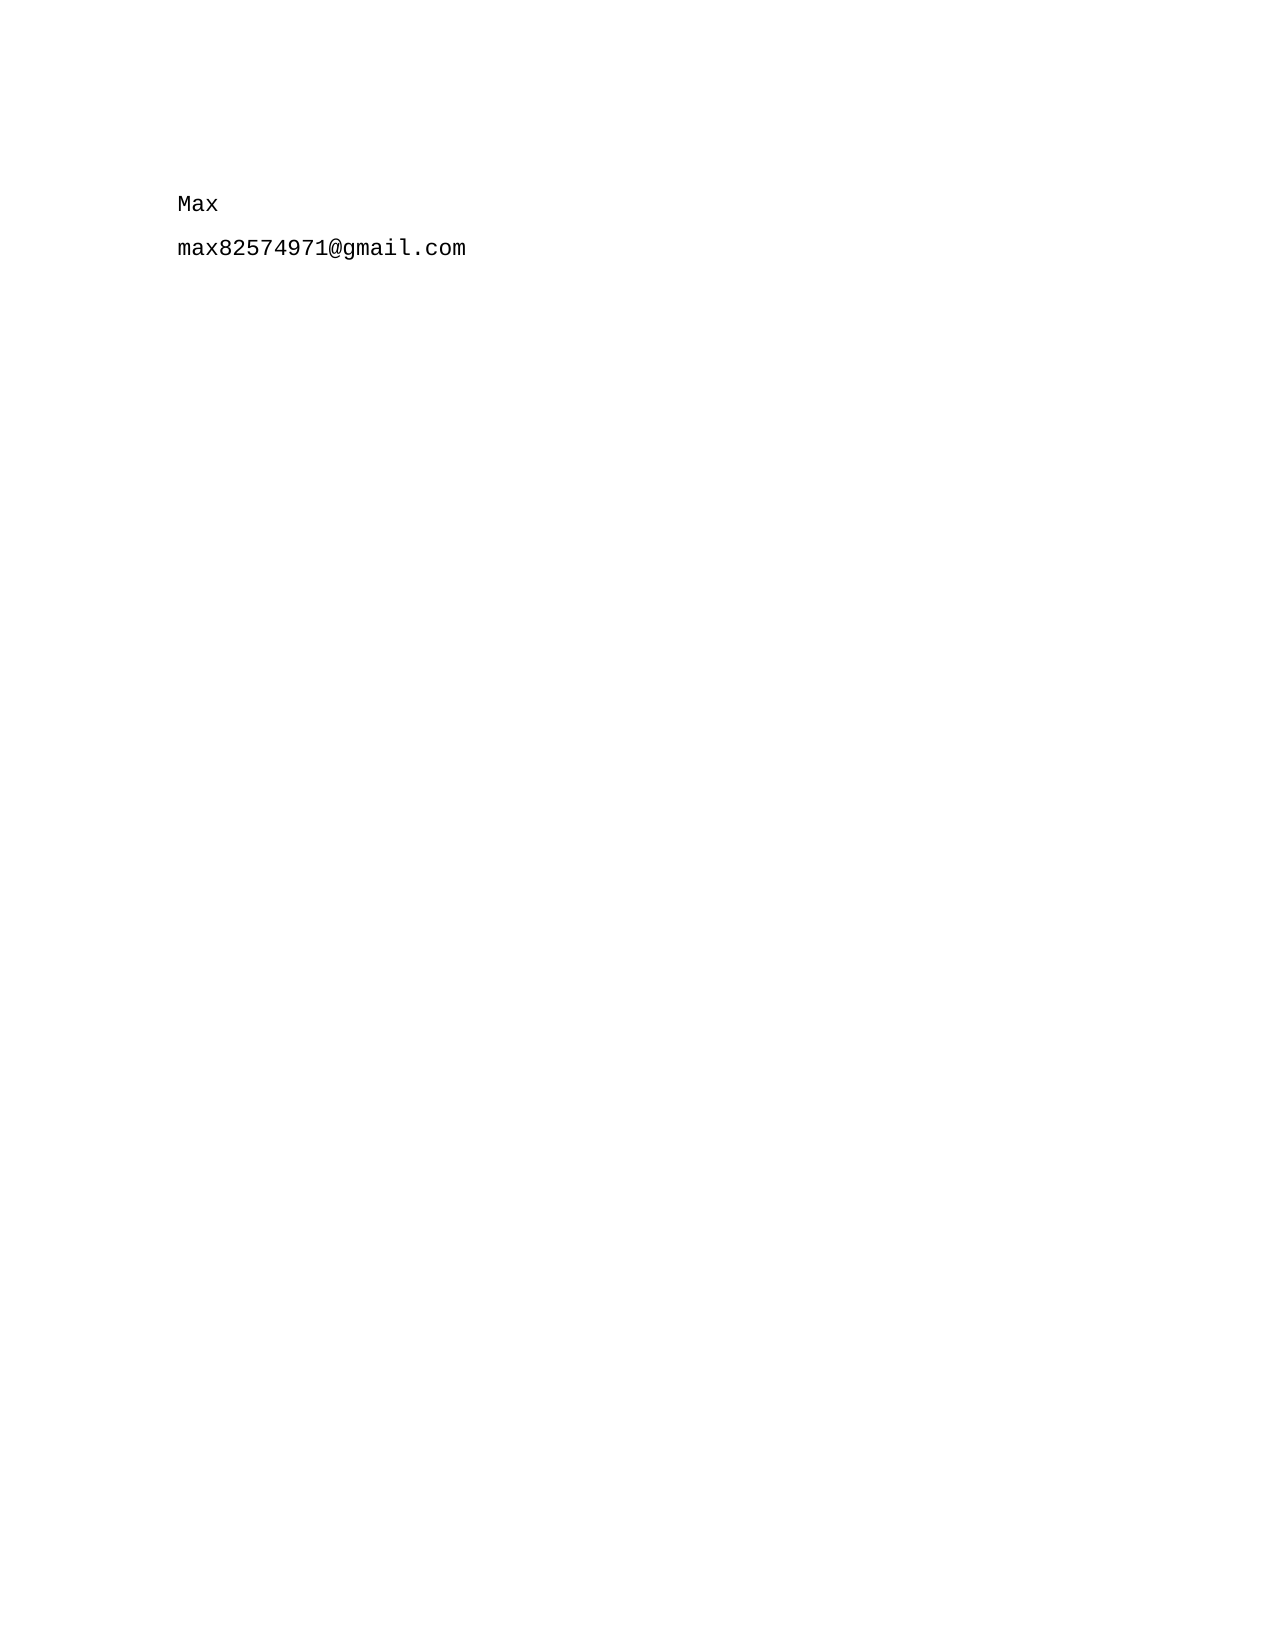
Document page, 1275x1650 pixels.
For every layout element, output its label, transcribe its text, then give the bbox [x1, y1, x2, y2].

text max82574971@gmail.com [177, 236, 1098, 262]
text Max [177, 192, 1098, 218]
